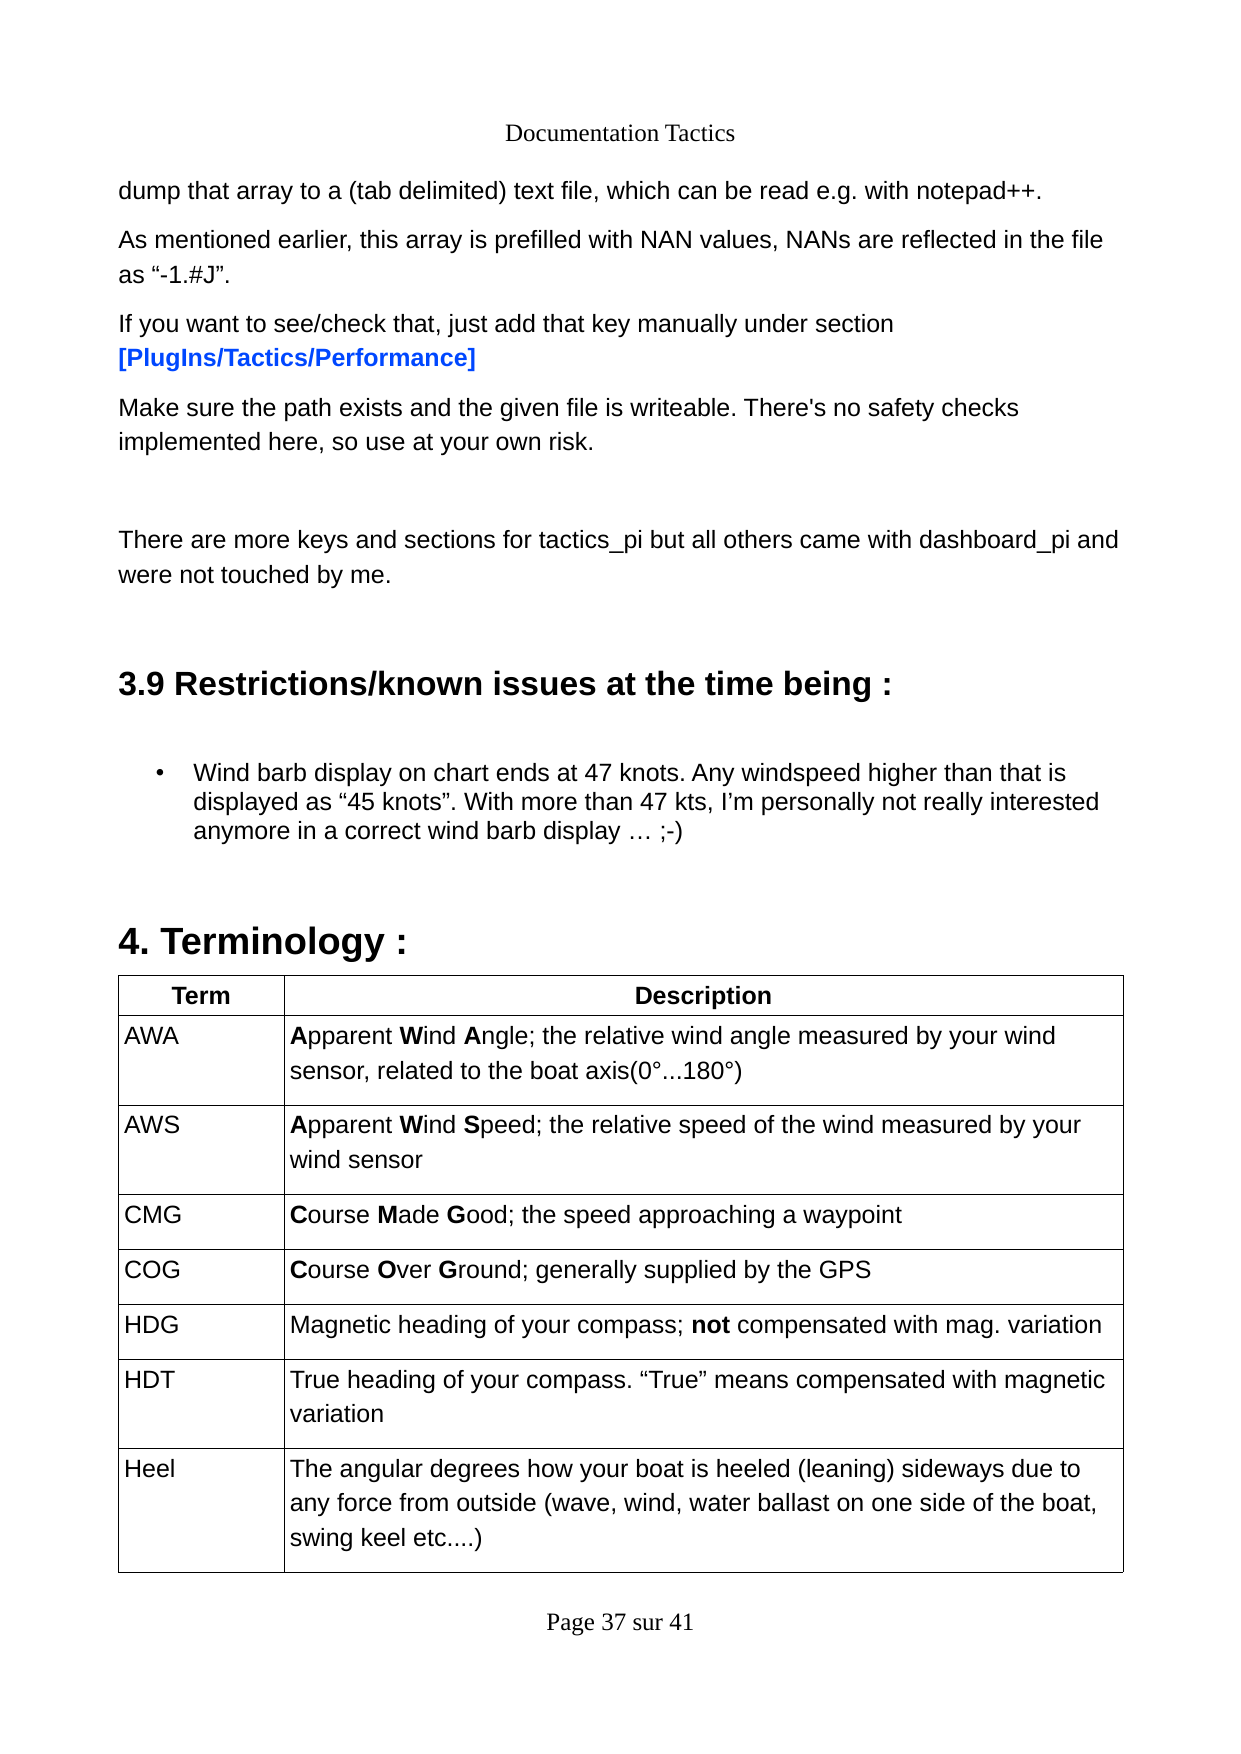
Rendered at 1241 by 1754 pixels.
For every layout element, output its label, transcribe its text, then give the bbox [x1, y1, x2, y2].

table_cell The angular degrees how your boat is heeled (leaning) sideways due to any force from outside (wave, wind, water ballast on one side of the boat, swing keel etc....) [285, 1449, 1123, 1572]
table_cell AWS [119, 1106, 284, 1194]
text As mentioned earlier, this array is prefilled with NAN values, NANs are reflected in the file as “-1.#J”. [118, 225, 1122, 289]
text dump that array to a (tab delimited) text file, which can be read e.g. with notepad++. [118, 176, 1122, 205]
table_cell Apparent Wind Speed; the relative speed of the wind measured by your wind sensor [285, 1106, 1123, 1194]
table_header Description [285, 976, 1123, 1015]
text Make sure the path exists and the given file is writeable. There's no safety checks implemented here, so use at your own risk. [118, 392, 1122, 456]
table_cell COG [119, 1250, 284, 1304]
table_cell HDG [119, 1305, 284, 1359]
subtitle 4. Terminology : [118, 919, 1122, 962]
table_cell Course Over Ground; generally supplied by the GPS [285, 1250, 1123, 1304]
table_cell Heel [119, 1449, 284, 1572]
table_cell Magnetic heading of your compass; not compensated with mag. variation [285, 1305, 1123, 1359]
table_cell Apparent Wind Angle; the relative wind angle measured by your wind sensor, related to the boat axis(0°...180°) [285, 1016, 1123, 1105]
table_cell CMG [119, 1195, 284, 1249]
table_cell AWA [119, 1016, 284, 1105]
text If you want to see/check that, just add that key manually under section [PlugIns/Tactics/Performance] [118, 309, 1122, 372]
table_cell Course Made Good; the speed approaching a waypoint [285, 1195, 1123, 1249]
list Wind barb display on chart ends at 47 knots. Any windspeed higher than that is displayed as “45 knots”. With more than 47 kts, I’m personally not really interested anymore in a correct wind barb display … ;-) [156, 758, 1122, 845]
subtitle 3.9 Restrictions/known issues at the time being : [118, 664, 1122, 703]
table_cell True heading of your compass. “True” means compensated with magnetic variation [285, 1360, 1123, 1448]
table_cell HDT [119, 1360, 284, 1448]
text There are more keys and sections for tactics_pi but all others came with dashboard_pi and were not touched by me. [118, 525, 1122, 588]
table_header Term [119, 976, 284, 1015]
